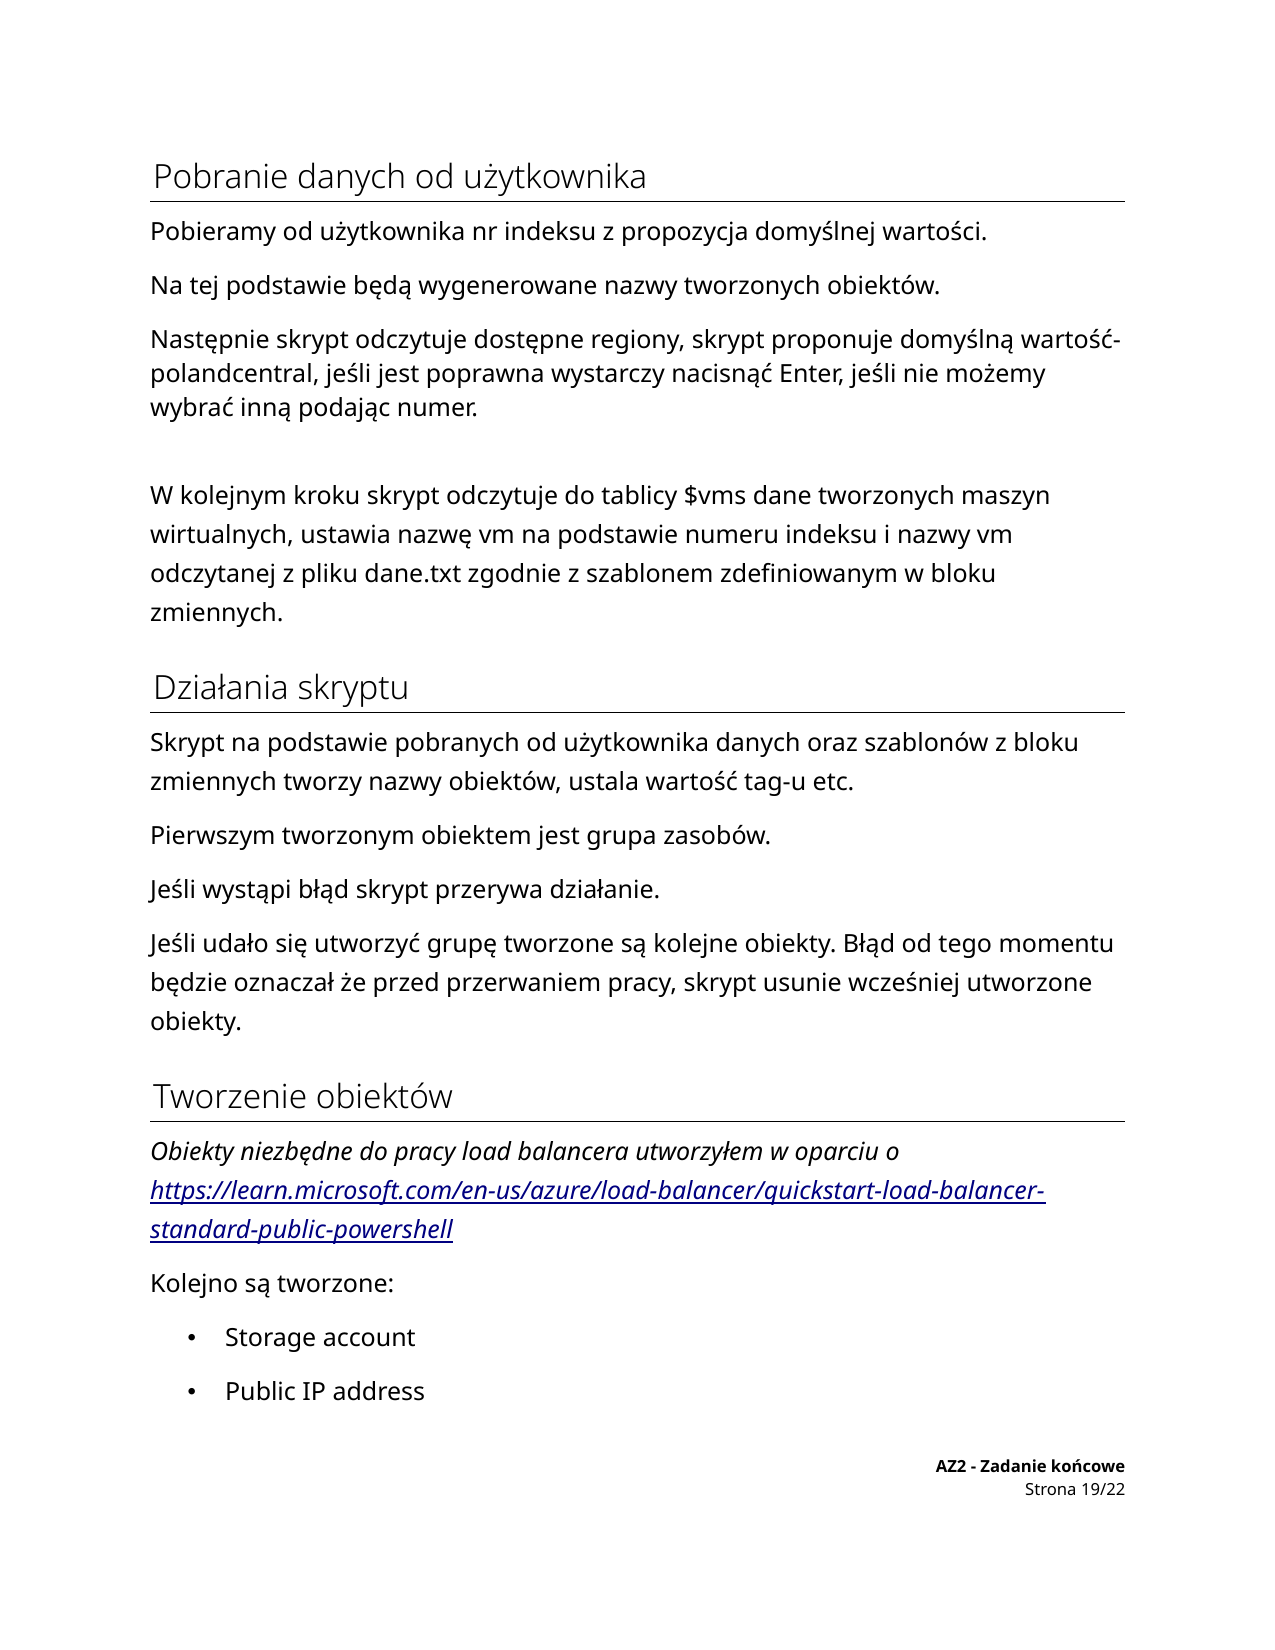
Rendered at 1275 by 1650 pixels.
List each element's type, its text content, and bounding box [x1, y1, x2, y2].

subtitle Tworzenie obiektów [150, 1070, 1125, 1121]
text Obiekty niezbędne do pracy load balancera utworzyłem w oparciu o https://learn.microsoft.com/en-us/azure/load-balancer/quickstart-load-balancer-standard-public-powershell [150, 1134, 1125, 1246]
subtitle Działania skryptu [150, 661, 1125, 712]
text Pobieramy od użytkownika nr indeksu z propozycja domyślnej wartości. [150, 214, 1125, 248]
text Jeśli wystąpi błąd skrypt przerywa działanie. [150, 872, 1125, 906]
text Skrypt na podstawie pobranych od użytkownika danych oraz szablonów z bloku zmiennych tworzy nazwy obiektów, ustala wartość tag-u etc. [150, 725, 1125, 798]
subtitle Pobranie danych od użytkownika [150, 150, 1125, 201]
text Kolejno są tworzone: [150, 1266, 1125, 1300]
text Na tej podstawie będą wygenerowane nazwy tworzonych obiektów. [150, 268, 1125, 302]
list Storage account [187, 1319, 1125, 1354]
text Następnie skrypt odczytuje dostępne regiony, skrypt proponuje domyślną wartość- polandcentral, jeśli jest poprawna wystarczy nacisnąć Enter, jeśli nie możemy wybrać inną podając numer. [150, 321, 1125, 423]
text W kolejnym kroku skrypt odczytuje do tablicy $vms dane tworzonych maszyn wirtualnych, ustawia nazwę vm na podstawie numeru indeksu i nazwy vm odczytanej z pliku dane.txt zgodnie z szablonem zdefiniowanym w bloku zmiennych. [150, 477, 1125, 629]
text Jeśli udało się utworzyć grupę tworzone są kolejne obiekty. Błąd od tego momentu będzie oznaczał że przed przerwaniem pracy, skrypt usunie wcześniej utworzone obiekty. [150, 925, 1125, 1038]
text Pierwszym tworzonym obiektem jest grupa zasobów. [150, 818, 1125, 852]
list Public IP address [187, 1373, 1125, 1407]
